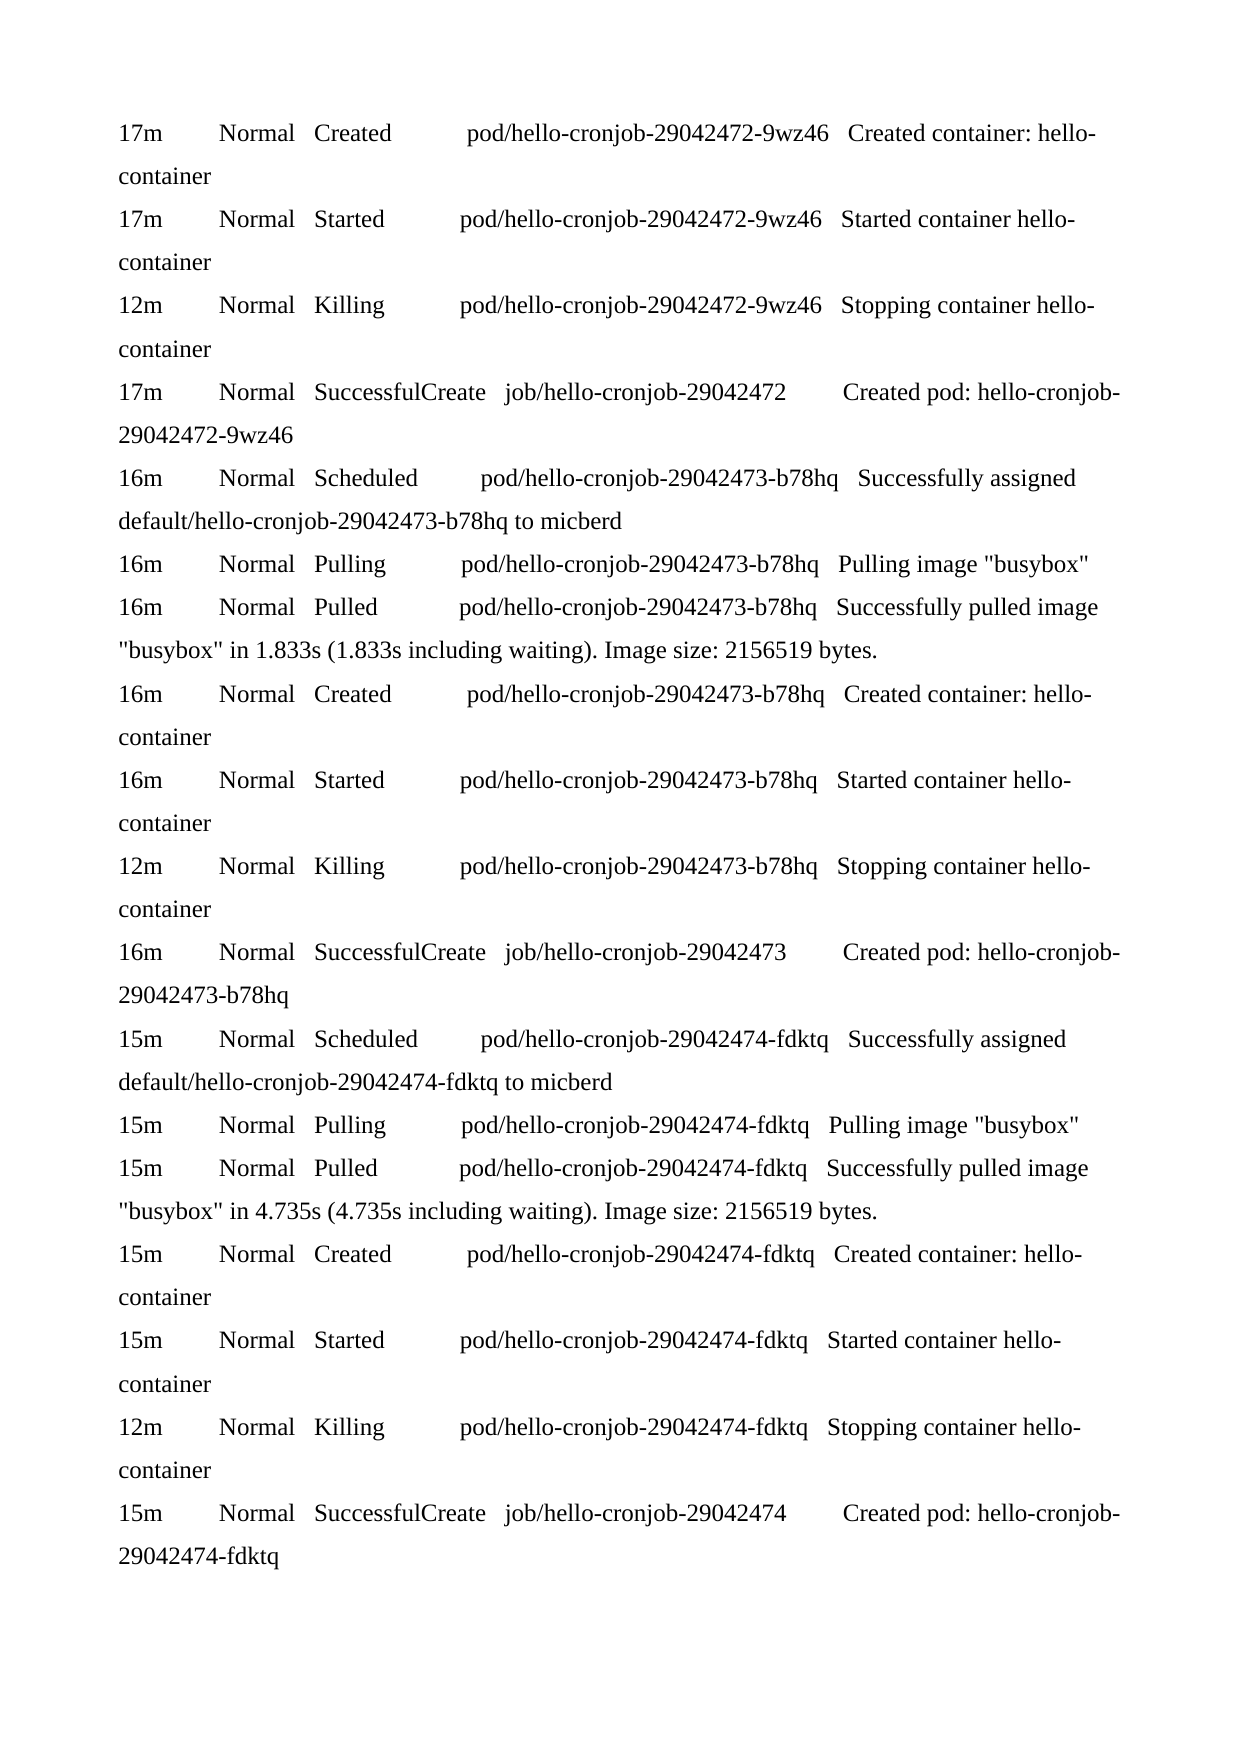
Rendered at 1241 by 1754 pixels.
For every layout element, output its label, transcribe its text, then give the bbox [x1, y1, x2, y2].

text 15m Normal Started pod/hello-cronjob-29042474-fdktq Started container hello-container [118, 1326, 1122, 1397]
text 15m Normal SuccessfulCreate job/hello-cronjob-29042474 Created pod: hello-cronjob-29042474-fdktq [118, 1498, 1122, 1570]
text 16m Normal Started pod/hello-cronjob-29042473-b78hq Started container hello-container [118, 765, 1122, 837]
text 15m Normal Created pod/hello-cronjob-29042474-fdktq Created container: hello-container [118, 1239, 1122, 1311]
text 15m Normal Pulled pod/hello-cronjob-29042474-fdktq Successfully pulled image "busybox" in 4.735s (4.735s including waiting). Image size: 2156519 bytes. [118, 1153, 1122, 1225]
text 16m Normal Pulled pod/hello-cronjob-29042473-b78hq Successfully pulled image "busybox" in 1.833s (1.833s including waiting). Image size: 2156519 bytes. [118, 592, 1122, 664]
text 15m Normal Scheduled pod/hello-cronjob-29042474-fdktq Successfully assigned default/hello-cronjob-29042474-fdktq to micberd [118, 1024, 1122, 1096]
text 12m Normal Killing pod/hello-cronjob-29042473-b78hq Stopping container hello-container [118, 851, 1122, 923]
text 12m Normal Killing pod/hello-cronjob-29042472-9wz46 Stopping container hello-container [118, 291, 1122, 362]
text 17m Normal SuccessfulCreate job/hello-cronjob-29042472 Created pod: hello-cronjob-29042472-9wz46 [118, 377, 1122, 449]
text 17m Normal Created pod/hello-cronjob-29042472-9wz46 Created container: hello-container [118, 118, 1122, 190]
text 15m Normal Pulling pod/hello-cronjob-29042474-fdktq Pulling image "busybox" [118, 1110, 1122, 1139]
text 16m Normal Created pod/hello-cronjob-29042473-b78hq Created container: hello-container [118, 679, 1122, 751]
text 16m Normal Scheduled pod/hello-cronjob-29042473-b78hq Successfully assigned default/hello-cronjob-29042473-b78hq to micberd [118, 463, 1122, 535]
text 16m Normal Pulling pod/hello-cronjob-29042473-b78hq Pulling image "busybox" [118, 549, 1122, 578]
text 12m Normal Killing pod/hello-cronjob-29042474-fdktq Stopping container hello-container [118, 1412, 1122, 1484]
text 17m Normal Started pod/hello-cronjob-29042472-9wz46 Started container hello-container [118, 204, 1122, 276]
text 16m Normal SuccessfulCreate job/hello-cronjob-29042473 Created pod: hello-cronjob-29042473-b78hq [118, 937, 1122, 1009]
